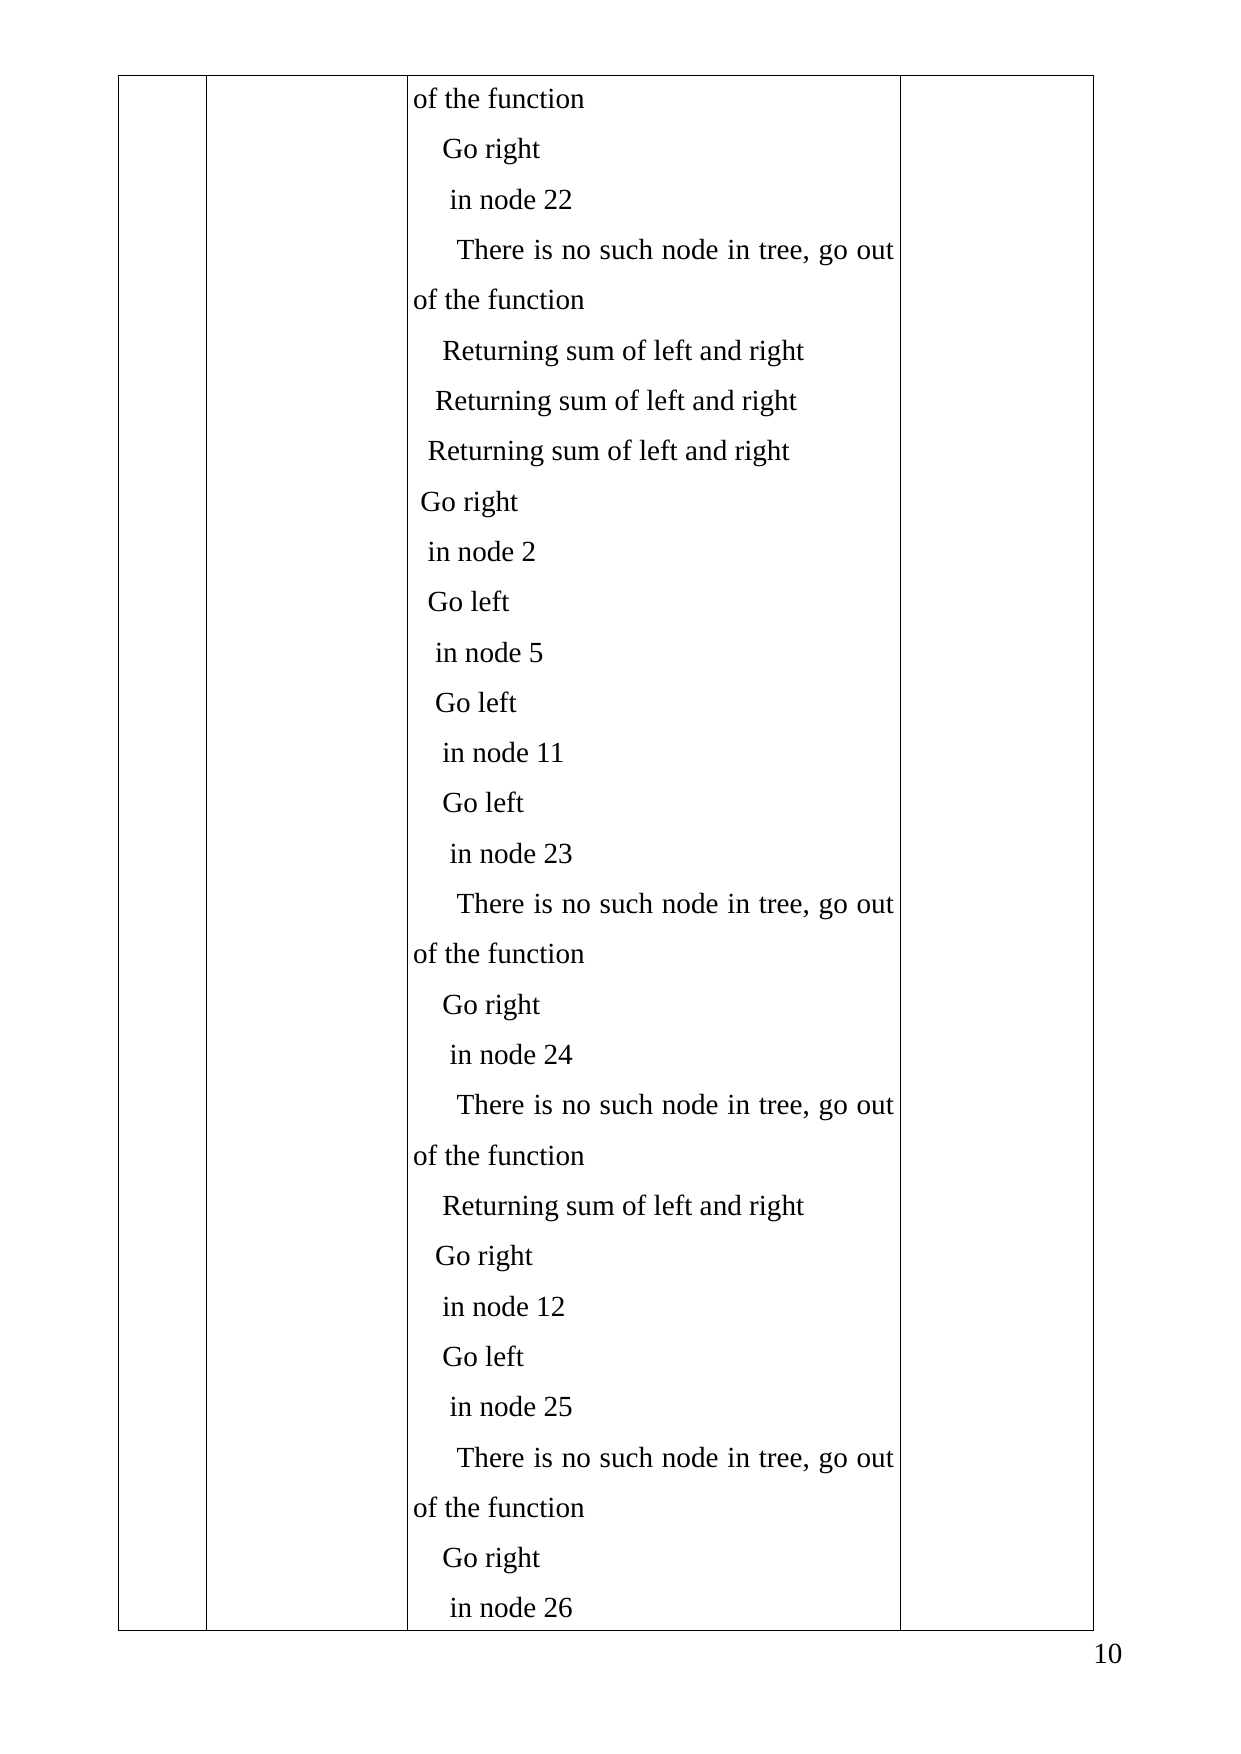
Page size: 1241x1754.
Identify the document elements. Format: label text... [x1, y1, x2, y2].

table_cell [119, 76, 206, 1630]
table_cell [901, 76, 1093, 1630]
table_cell [207, 76, 407, 1630]
table_cell of the function Go right in node 22 There is no such node in tree, go out of the function Returning sum of left and right Returning sum of left and right Returning sum of left and right Go right in node 2 Go left in node 5 Go left in node 11 Go left in node 23 There is no such node in tree, go out of the function Go right in node 24 There is no such node in tree, go out of the function Returning sum of left and right Go right in node 12 Go left in node 25 There is no such node in tree, go out of the function Go right in node 26 [408, 76, 900, 1630]
